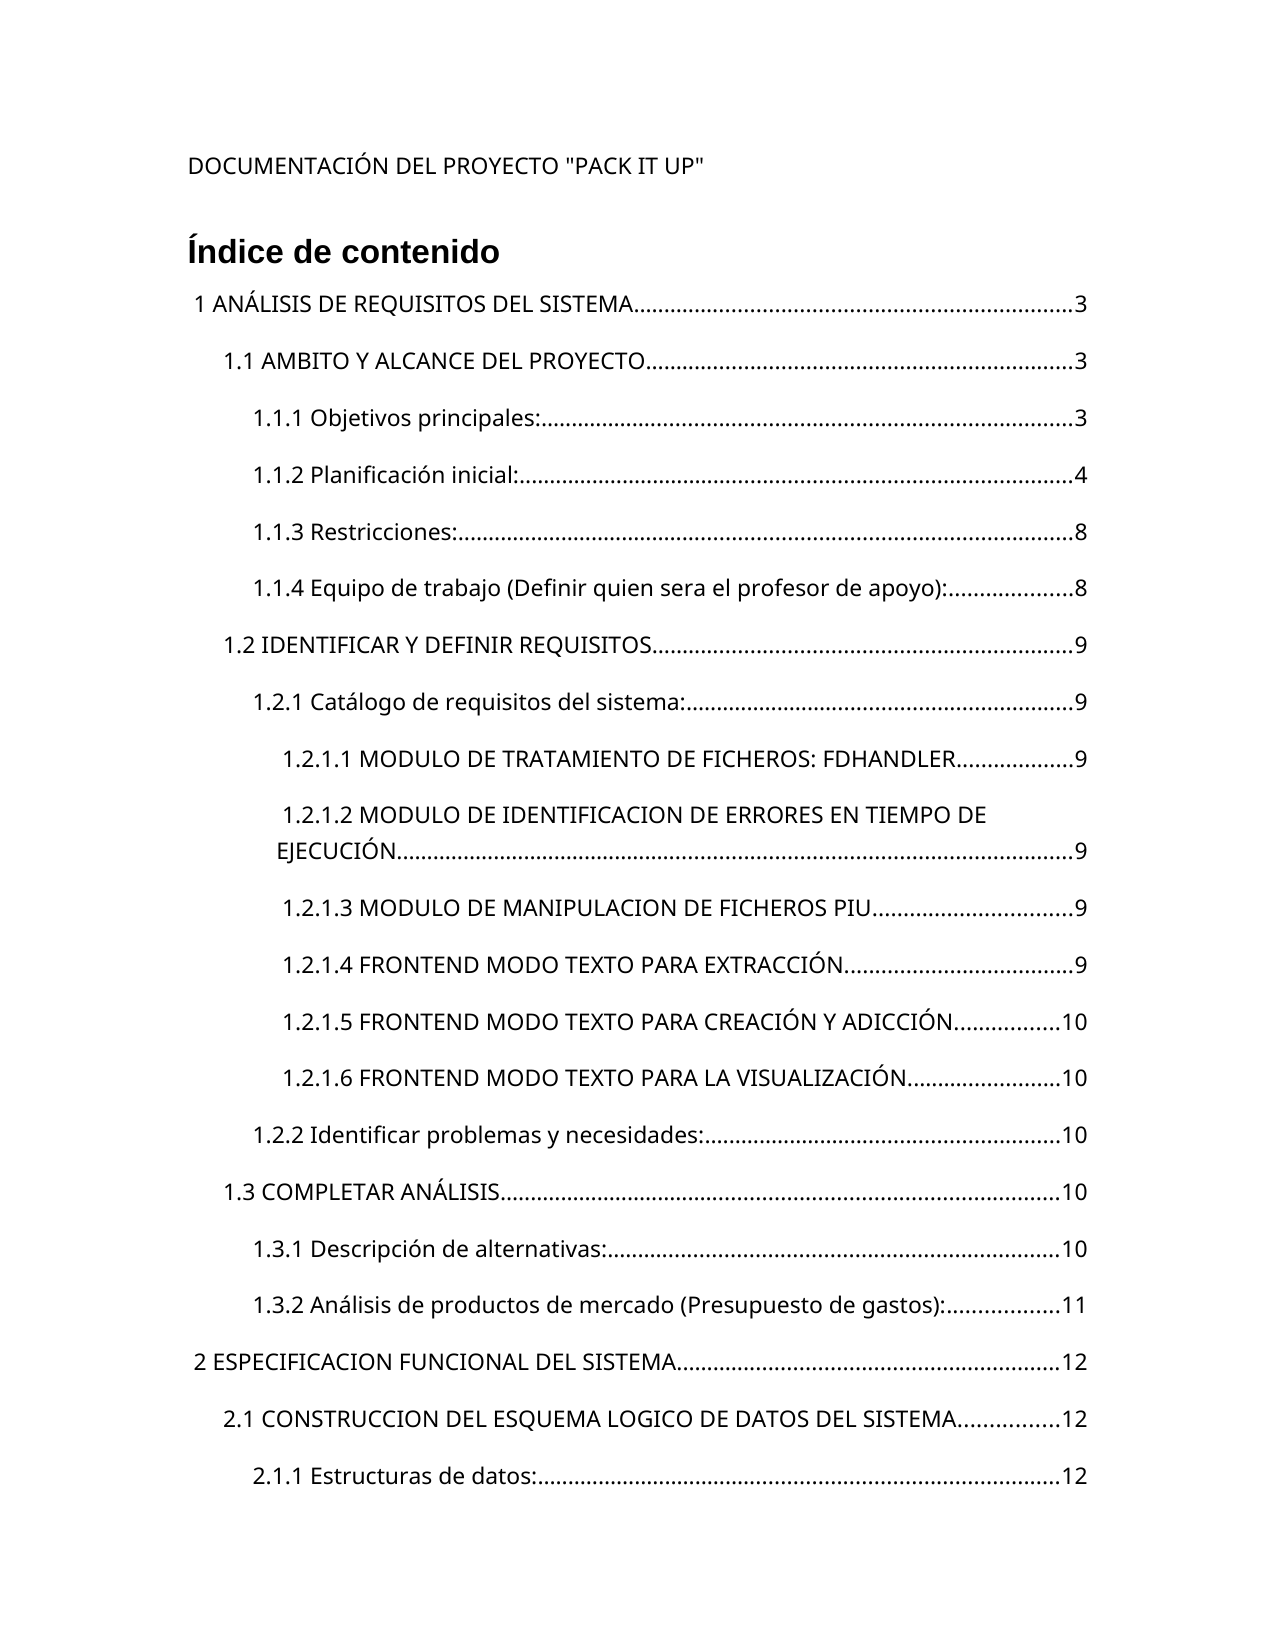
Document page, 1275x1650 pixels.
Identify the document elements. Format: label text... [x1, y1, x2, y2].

text DOCUMENTACIÓN DEL PROYECTO "PACK IT UP" [187, 150, 1087, 181]
text 1.3 COMPLETAR ANÁLISIS 10 [217, 1176, 1087, 1207]
text 2.1 CONSTRUCCION DEL ESQUEMA LOGICO DE DATOS DEL SISTEMA 12 [217, 1403, 1087, 1434]
text 1.2.1.4 FRONTEND MODO TEXTO PARA EXTRACCIÓN. 9 [276, 949, 1087, 980]
text 1 ANÁLISIS DE REQUISITOS DEL SISTEMA 3 [187, 288, 1087, 320]
text 1.3.2 Análisis de productos de mercado (Presupuesto de gastos): 11 [246, 1289, 1087, 1321]
text 1.2.2 Identificar problemas y necesidades: 10 [246, 1119, 1087, 1150]
subtitle Índice de contenido [187, 232, 1087, 270]
text 2 ESPECIFICACION FUNCIONAL DEL SISTEMA 12 [187, 1346, 1087, 1377]
text 1.2.1.5 FRONTEND MODO TEXTO PARA CREACIÓN Y ADICCIÓN. 10 [276, 1006, 1087, 1037]
text 1.2.1 Catálogo de requisitos del sistema: 9 [246, 686, 1087, 717]
text 1.1.3 Restricciones: 8 [246, 516, 1087, 547]
text 1.1.2 Planificación inicial: 4 [246, 459, 1087, 490]
text 1.1.4 Equipo de trabajo (Definir quien sera el profesor de apoyo): 8 [246, 572, 1087, 603]
text 2.1.1 Estructuras de datos: 12 [246, 1460, 1087, 1491]
text 1.2.1.6 FRONTEND MODO TEXTO PARA LA VISUALIZACIÓN. 10 [276, 1062, 1087, 1094]
text 1.1 AMBITO Y ALCANCE DEL PROYECTO 3 [217, 345, 1087, 376]
text 1.1.1 Objetivos principales: 3 [246, 402, 1087, 433]
text 1.2.1.1 MODULO DE TRATAMIENTO DE FICHEROS: FDHANDLER 9 [276, 743, 1087, 774]
text 1.2 IDENTIFICAR Y DEFINIR REQUISITOS 9 [217, 629, 1087, 660]
text 1.2.1.2 MODULO DE IDENTIFICACION DE ERRORES EN TIEMPO DE EJECUCIÓN 9 [276, 799, 1087, 867]
text 1.3.1 Descripción de alternativas: 10 [246, 1233, 1087, 1264]
text 1.2.1.3 MODULO DE MANIPULACION DE FICHEROS PIU. 9 [276, 892, 1087, 923]
